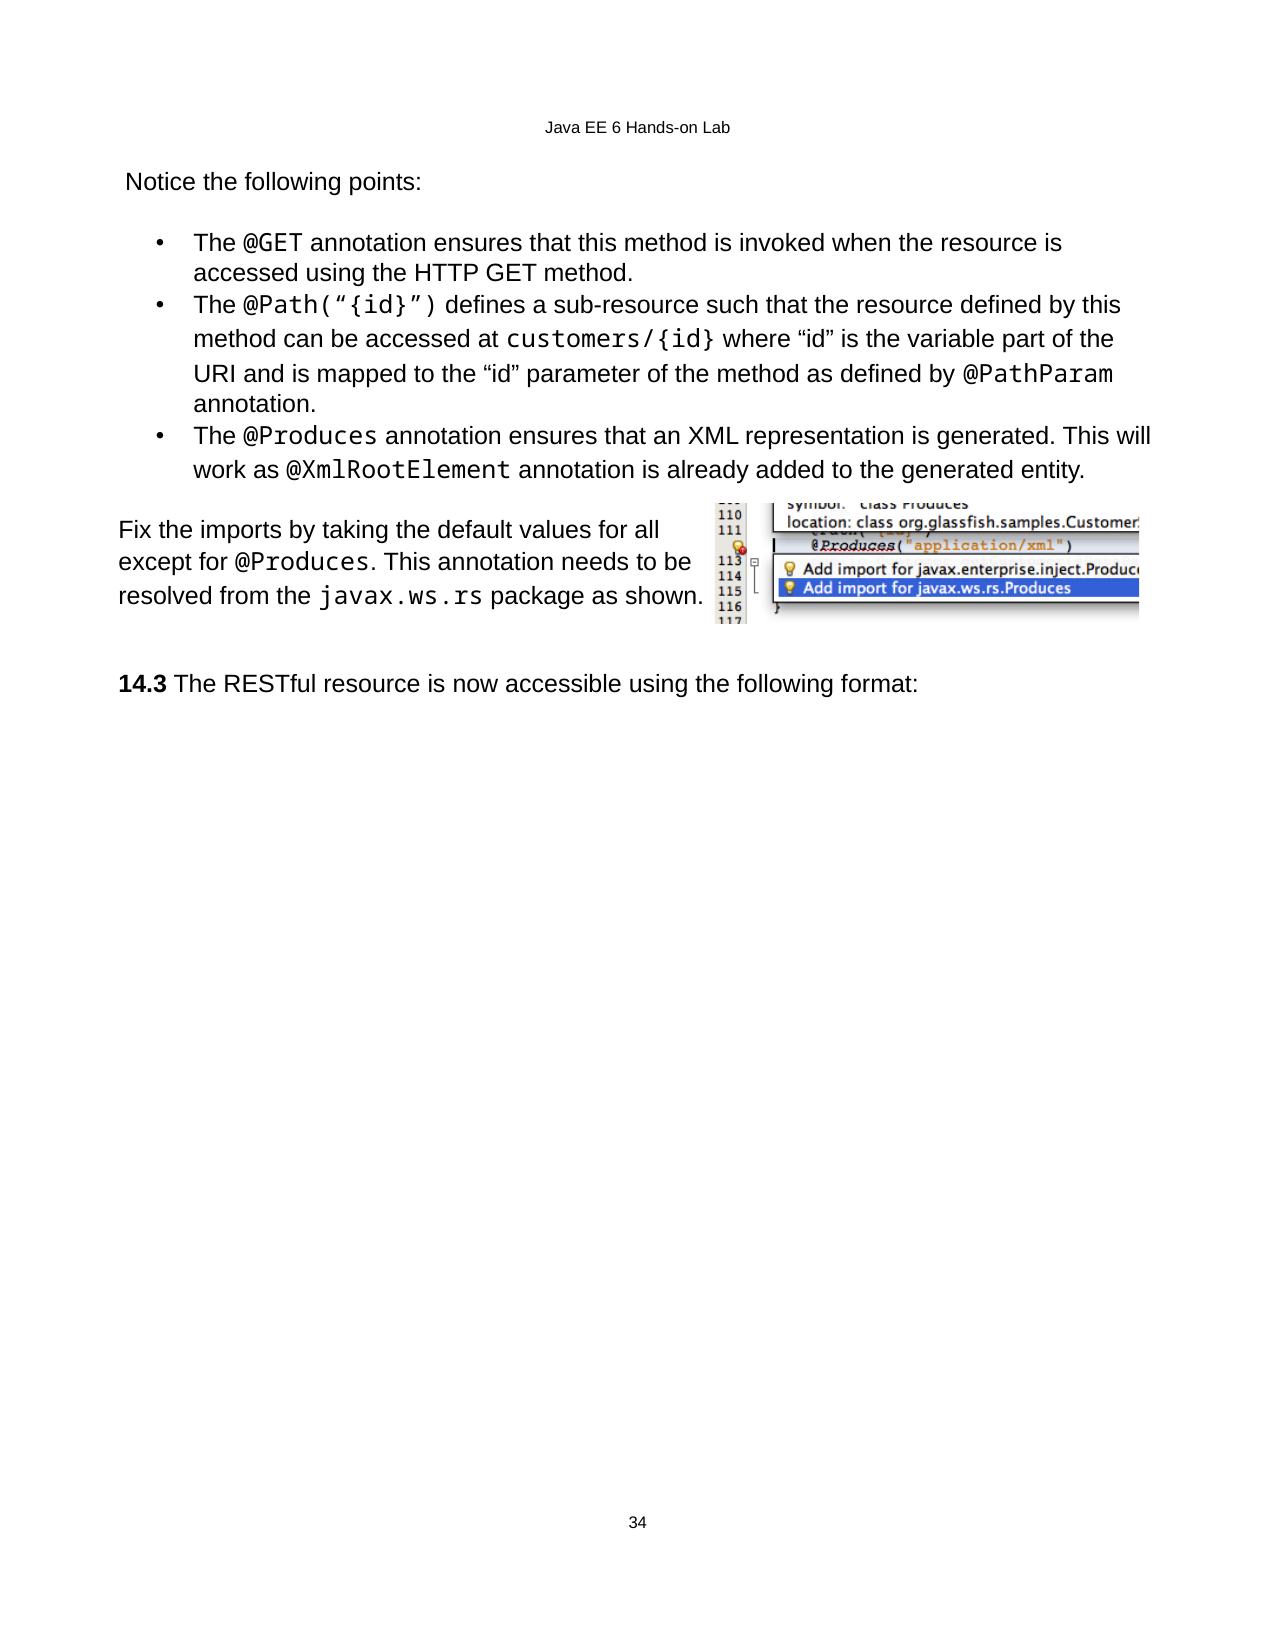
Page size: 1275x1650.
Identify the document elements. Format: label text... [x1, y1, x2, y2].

list The @Path(“{id}”) defines a sub-resource such that the resource defined by this method can be accessed at customers/{id} where “id” is the variable part of the URI and is mapped to the “id” parameter of the method as defined by @PathParam annotation. [156, 287, 1157, 418]
picture [714, 503, 1140, 624]
text Fix the imports by taking the default values for all except for @Produces. This annotation needs to be resolved from the javax.ws.rs package as shown. [118, 515, 714, 612]
text Notice the following points: [118, 167, 1157, 224]
list The @GET annotation ensures that this method is invoked when the resource is accessed using the HTTP GET method. [156, 224, 1157, 287]
list The @Produces annotation ensures that an XML representation is generated. This will work as @XmlRootElement annotation is already added to the generated entity. [156, 418, 1157, 486]
text 14.3 The RESTful resource is now accessible using the following format: [118, 669, 1157, 698]
